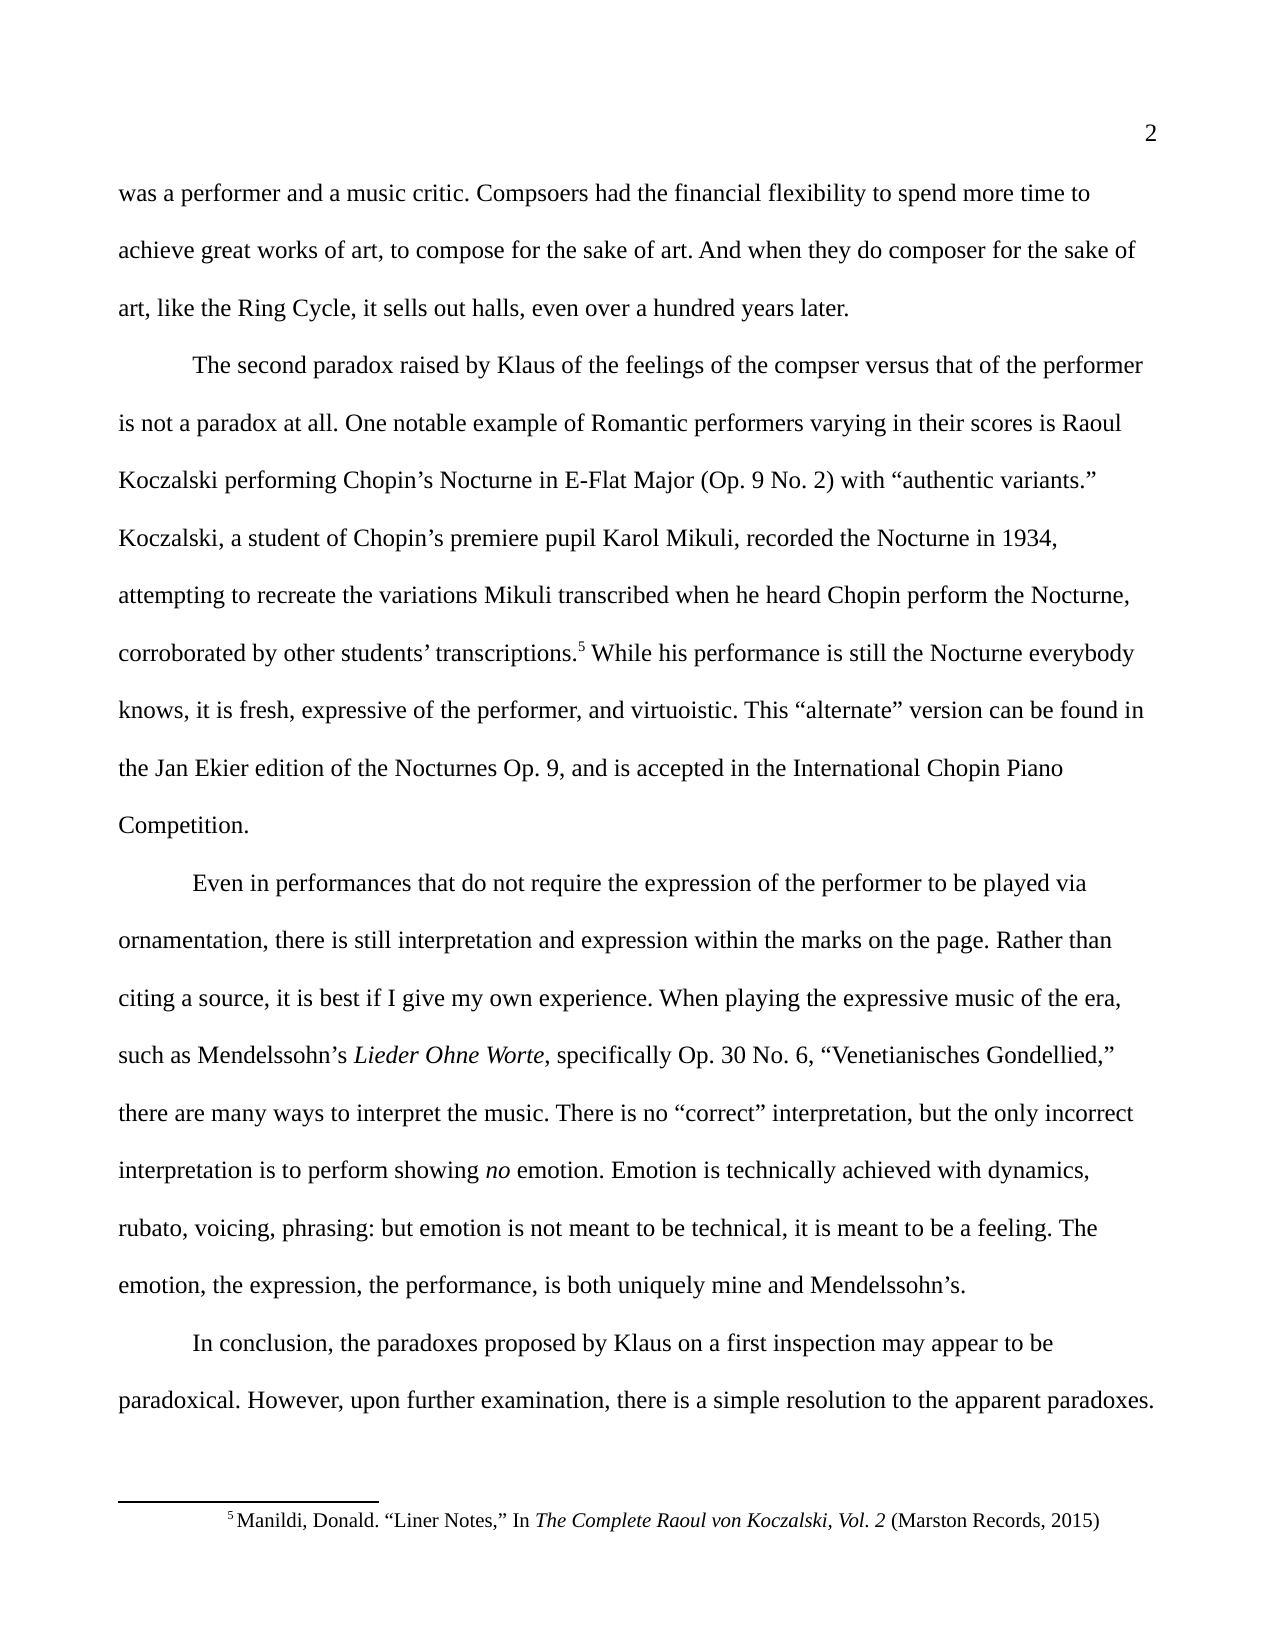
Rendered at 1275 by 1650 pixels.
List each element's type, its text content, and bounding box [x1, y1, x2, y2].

text Even in performances that do not require the expression of the performer to be played via ornamentation, there is still interpretation and expression within the marks on the page. Rather than citing a source, it is best if I give my own experience. When playing the expressive music of the era, such as Mendelssohn’s Lieder Ohne Worte, specifically Op. 30 No. 6, “Venetianisches Gondellied,” there are many ways to interpret the music. There is no “correct” interpretation, but the only incorrect interpretation is to perform showing no emotion. Emotion is technically achieved with dynamics, rubato, voicing, phrasing: but emotion is not meant to be technical, it is meant to be a feeling. The emotion, the expression, the performance, is both uniquely mine and Mendelssohn’s. [118, 868, 1157, 1299]
text was a performer and a music critic. Compsoers had the financial flexibility to spend more time to achieve great works of art, to compose for the sake of art. And when they do composer for the sake of art, like the Ring Cycle, it sells out halls, even over a hundred years later. [118, 178, 1157, 322]
text The second paradox raised by Klaus of the feelings of the compser versus that of the performer is not a paradox at all. One notable example of Romantic performers varying in their scores is Raoul Koczalski performing Chopin’s Nocturne in E-Flat Major (Op. 9 No. 2) with “authentic variants.” Koczalski, a student of Chopin’s premiere pupil Karol Mikuli, recorded the Nocturne in 1934, attempting to recreate the variations Mikuli transcribed when he heard Chopin perform the Nocturne, corroborated by other students’ transcriptions. While his performance is still the Nocturne everybody knows, it is fresh, expressive of the performer, and virtuoistic. This “alternate” version can be found in the Jan Ekier edition of the Nocturnes Op. 9, and is accepted in the International Chopin Piano Competition. [118, 351, 1157, 839]
text In conclusion, the paradoxes proposed by Klaus on a first inspection may appear to be paradoxical. However, upon further examination, there is a simple resolution to the apparent paradoxes. [118, 1328, 1157, 1414]
text Manildi, Donald. “Liner Notes,” In The Complete Raoul von Koczalski, Vol. 2 (Marston Records, 2015) [118, 1508, 1157, 1532]
